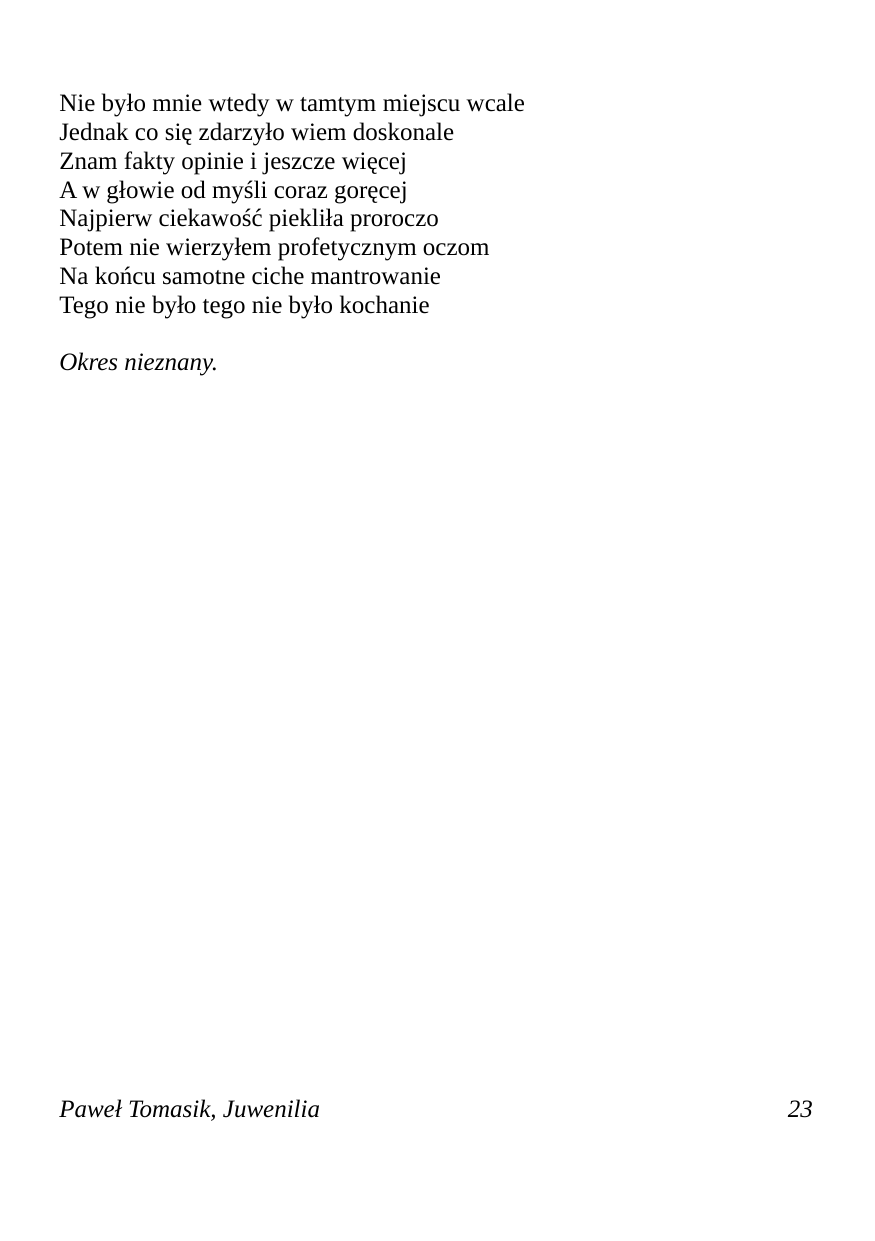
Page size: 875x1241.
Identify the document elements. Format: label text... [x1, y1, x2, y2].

text Okres nieznany. [59, 347, 815, 376]
text Na końcu samotne ciche mantrowanie [59, 261, 815, 290]
text Najpierw ciekawość piekliła proroczo [59, 203, 815, 232]
text A w głowie od myśli coraz goręcej [59, 175, 815, 203]
text Nie było mnie wtedy w tamtym miejscu wcale [59, 88, 815, 117]
text Jednak co się zdarzyło wiem doskonale [59, 117, 815, 146]
text Potem nie wierzyłem profetycznym oczom [59, 232, 815, 261]
text Znam fakty opinie i jeszcze więcej [59, 146, 815, 175]
text Tego nie było tego nie było kochanie [59, 290, 815, 318]
